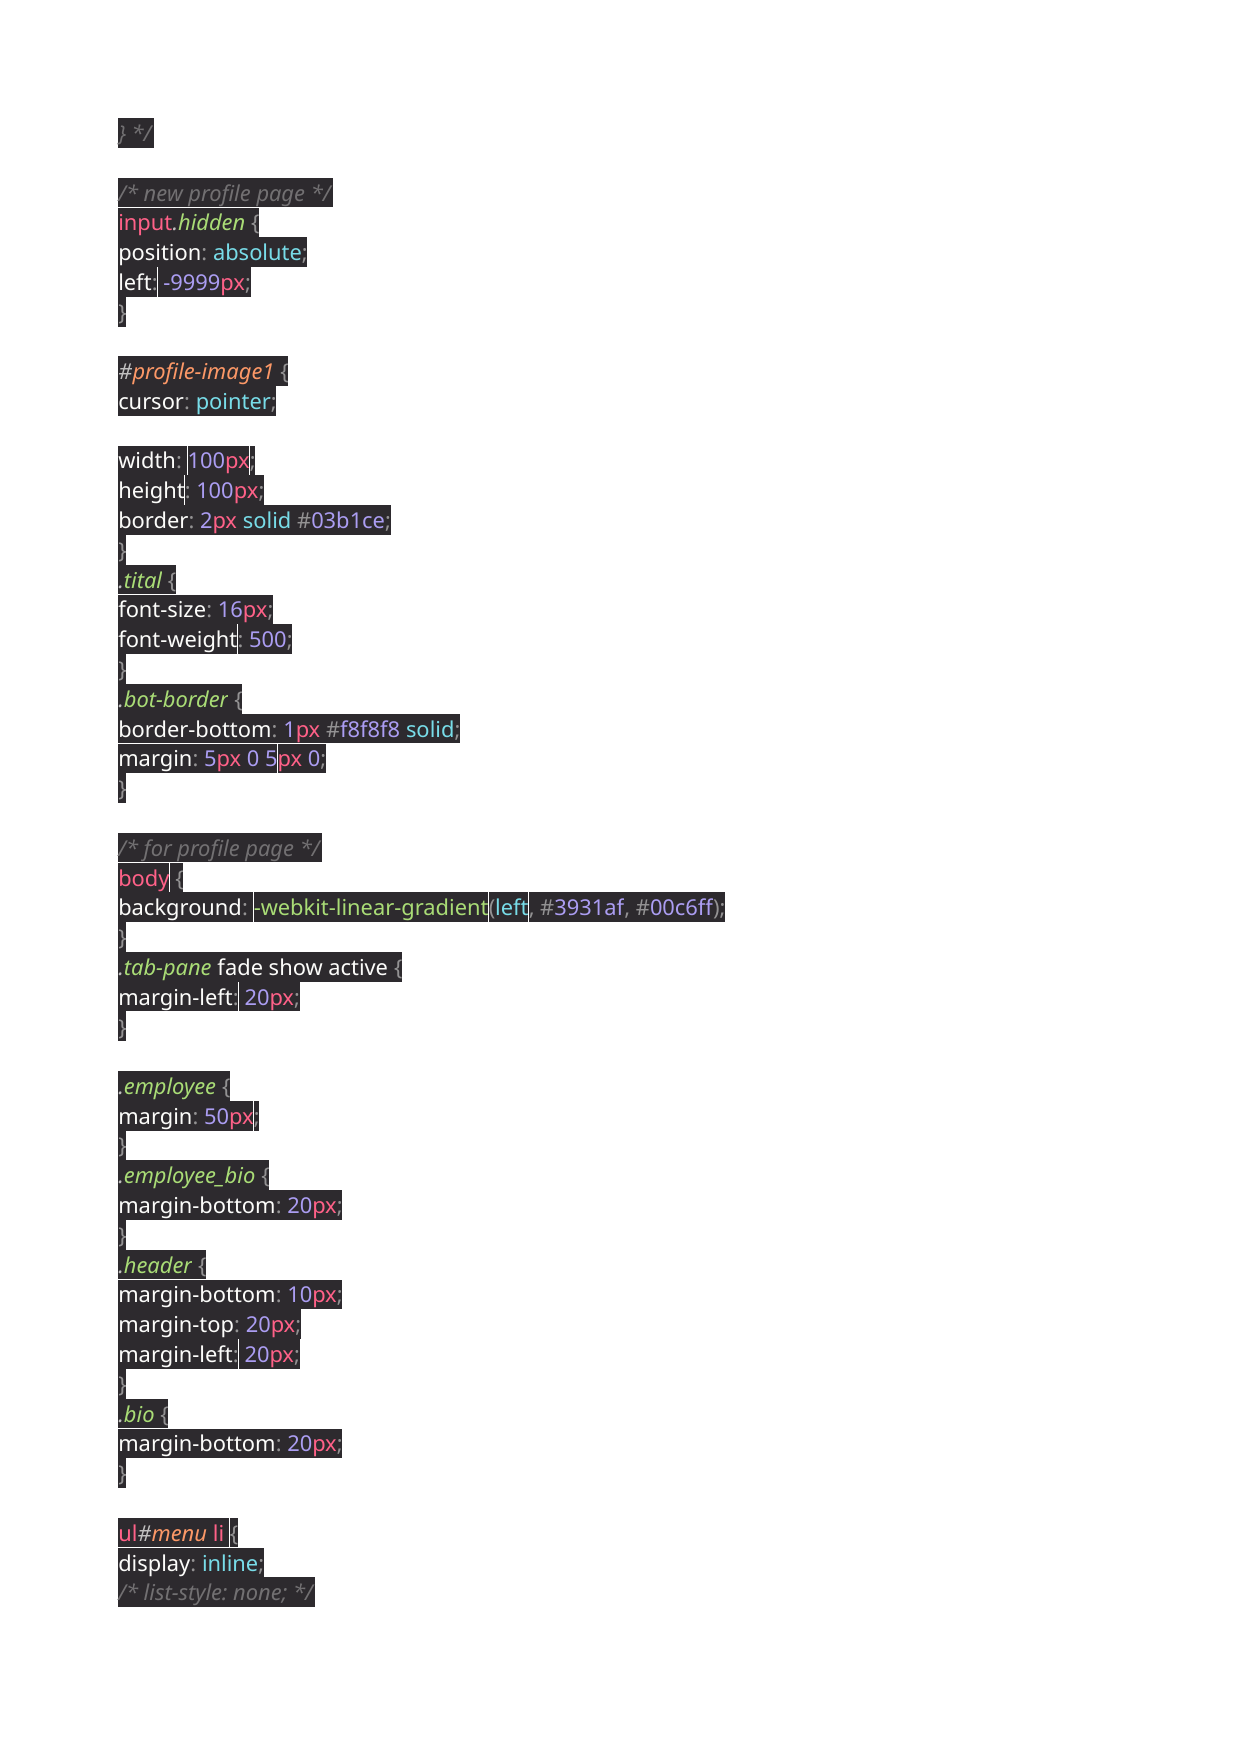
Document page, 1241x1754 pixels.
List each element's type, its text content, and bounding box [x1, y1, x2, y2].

text border-bottom: 1px #f8f8f8 solid; [118, 714, 1122, 743]
text margin-bottom: 20px; [118, 1190, 1122, 1220]
text height: 100px; [118, 475, 1122, 505]
text .employee_bio { [118, 1160, 1122, 1190]
text /* for profile page */ [118, 833, 1122, 862]
text } [118, 1131, 1122, 1160]
text margin-top: 20px; [118, 1309, 1122, 1339]
text margin-bottom: 10px; [118, 1279, 1122, 1309]
text } [118, 1458, 1122, 1488]
text font-size: 16px; [118, 594, 1122, 624]
text } */ [118, 118, 1122, 148]
text } [118, 1011, 1122, 1041]
text .tital { [118, 565, 1122, 594]
text } [118, 535, 1122, 565]
text display: inline; [118, 1547, 1122, 1577]
text cursor: pointer; [118, 386, 1122, 416]
text } [118, 773, 1122, 803]
text .bio { [118, 1399, 1122, 1428]
text body { [118, 862, 1122, 892]
text input.hidden { [118, 207, 1122, 237]
text /* new profile page */ [118, 178, 1122, 207]
text font-weight: 500; [118, 624, 1122, 654]
text position: absolute; [118, 237, 1122, 267]
text margin: 50px; [118, 1101, 1122, 1131]
text margin-bottom: 20px; [118, 1428, 1122, 1458]
text } [118, 1369, 1122, 1399]
text #profile-image1 { [118, 356, 1122, 386]
text /* list-style: none; */ [118, 1577, 1122, 1607]
text margin: 5px 0 5px 0; [118, 743, 1122, 773]
text } [118, 654, 1122, 684]
text } [118, 1220, 1122, 1250]
text margin-left: 20px; [118, 982, 1122, 1011]
text .tab-pane fade show active { [118, 952, 1122, 982]
text width: 100px; [118, 446, 1122, 475]
text } [118, 922, 1122, 952]
text } [118, 297, 1122, 327]
text margin-left: 20px; [118, 1339, 1122, 1369]
text ul#menu li { [118, 1518, 1122, 1547]
text left: -9999px; [118, 267, 1122, 297]
text background: -webkit-linear-gradient(left, #3931af, #00c6ff); [118, 892, 1122, 922]
text .header { [118, 1250, 1122, 1279]
text border: 2px solid #03b1ce; [118, 505, 1122, 535]
text .employee { [118, 1071, 1122, 1101]
text .bot-border { [118, 684, 1122, 714]
